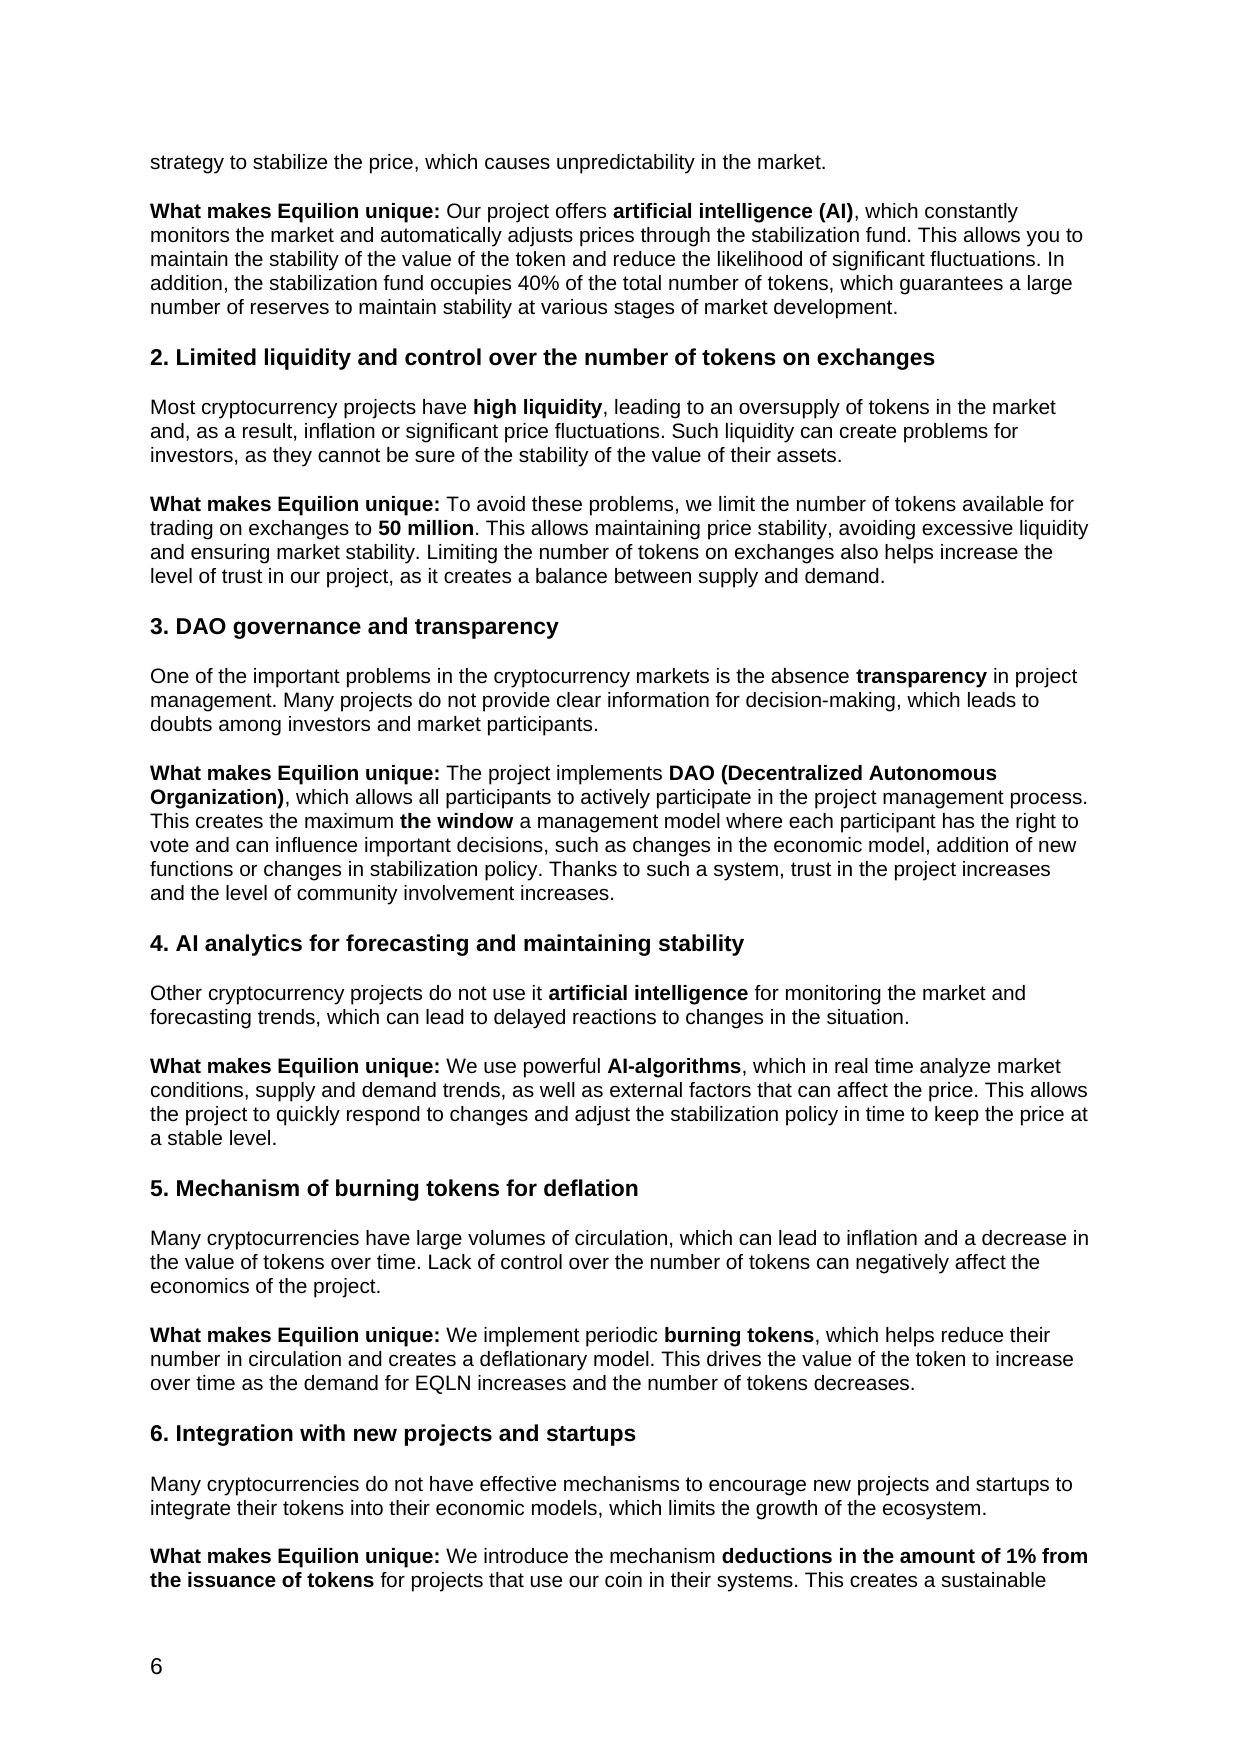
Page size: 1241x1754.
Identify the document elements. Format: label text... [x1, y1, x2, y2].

text strategy to stabilize the price, which causes unpredictability in the market. [150, 150, 1090, 174]
text What makes Equilion unique: Our project offers artificial intelligence (AI), which constantly monitors the market and automatically adjusts prices through the stabilization fund. This allows you to maintain the stability of the value of the token and reduce the likelihood of significant fluctuations. In addition, the stabilization fund occupies 40% of the total number of tokens, which guarantees a large number of reserves to maintain stability at various stages of market development. [150, 199, 1090, 319]
text Many cryptocurrencies do not have effective mechanisms to encourage new projects and startups to integrate their tokens into their economic models, which limits the growth of the ecosystem. [150, 1471, 1090, 1519]
subtitle 5. Mechanism of burning tokens for deflation [150, 1175, 1090, 1201]
text What makes Equilion unique: We use powerful AI-algorithms, which in real time analyze market conditions, supply and demand trends, as well as external factors that can affect the price. This allows the project to quickly respond to changes and adjust the stabilization policy in time to keep the price at a stable level. [150, 1054, 1090, 1150]
text Many cryptocurrencies have large volumes of circulation, which can lead to inflation and a decrease in the value of tokens over time. Lack of control over the number of tokens can negatively affect the economics of the project. [150, 1226, 1090, 1298]
text Other cryptocurrency projects do not use it artificial intelligence for monitoring the market and forecasting trends, which can lead to delayed reactions to changes in the situation. [150, 981, 1090, 1029]
text What makes Equilion unique: The project implements DAO (Decentralized Autonomous Organization), which allows all participants to actively participate in the project management process. This creates the maximum the window a management model where each participant has the right to vote and can influence important decisions, such as changes in the economic model, addition of new functions or changes in stabilization policy. Thanks to such a system, trust in the project increases and the level of community involvement increases. [150, 761, 1090, 905]
subtitle 2. Limited liquidity and control over the number of tokens on exchanges [150, 344, 1090, 370]
subtitle 6. Integration with new projects and startups [150, 1420, 1090, 1446]
text What makes Equilion unique: We implement periodic burning tokens, which helps reduce their number in circulation and creates a deflationary model. This drives the value of the token to increase over time as the demand for EQLN increases and the number of tokens decreases. [150, 1323, 1090, 1395]
text One of the important problems in the cryptocurrency markets is the absence transparency in project management. Many projects do not provide clear information for decision-making, which leads to doubts among investors and market participants. [150, 664, 1090, 736]
text What makes Equilion unique: We introduce the mechanism deductions in the amount of 1% from the issuance of tokens for projects that use our coin in their systems. This creates a sustainable [150, 1544, 1090, 1592]
subtitle 4. AI analytics for forecasting and maintaining stability [150, 930, 1090, 956]
text What makes Equilion unique: To avoid these problems, we limit the number of tokens available for trading on exchanges to 50 million. This allows maintaining price stability, avoiding excessive liquidity and ensuring market stability. Limiting the number of tokens on exchanges also helps increase the level of trust in our project, as it creates a balance between supply and demand. [150, 492, 1090, 588]
text Most cryptocurrency projects have high liquidity, leading to an oversupply of tokens in the market and, as a result, inflation or significant price fluctuations. Such liquidity can create problems for investors, as they cannot be sure of the stability of the value of their assets. [150, 395, 1090, 467]
subtitle 3. DAO governance and transparency [150, 613, 1090, 639]
